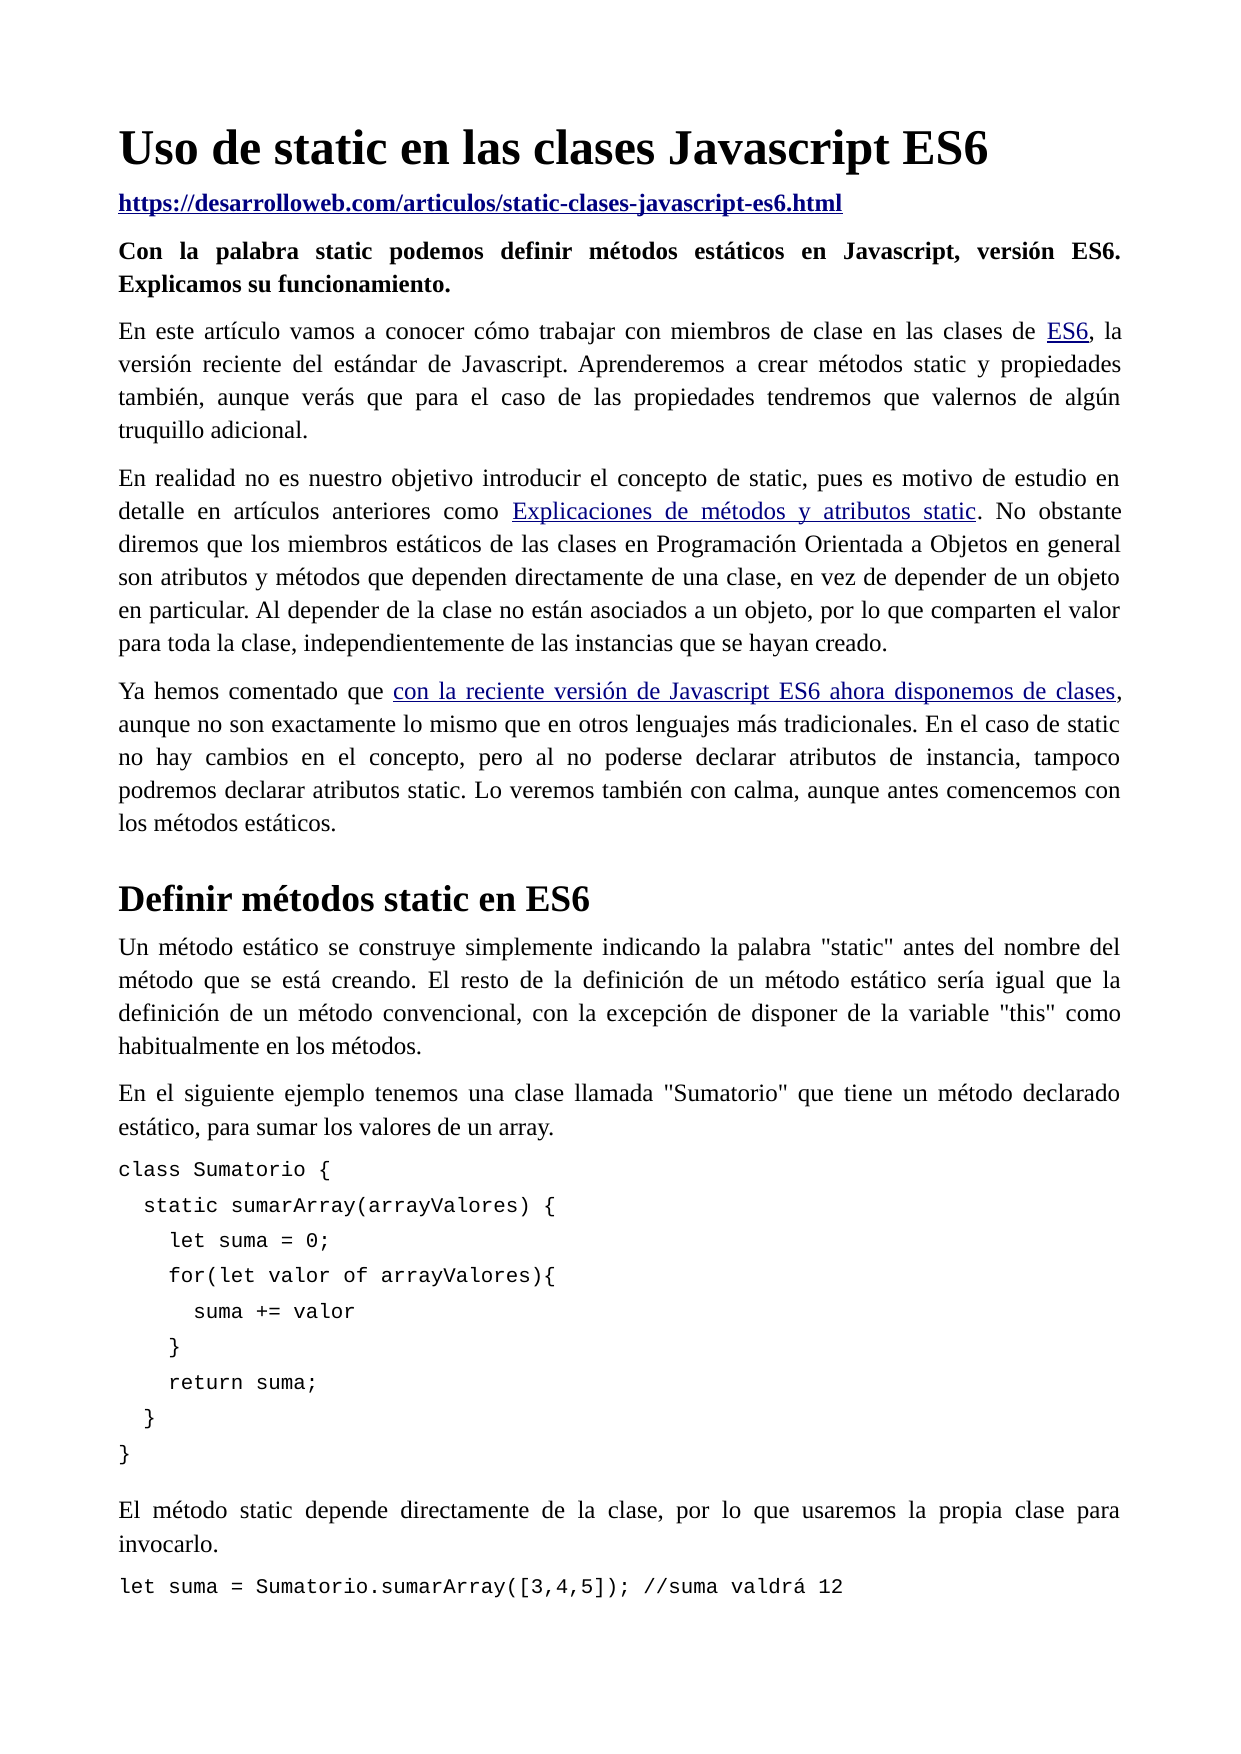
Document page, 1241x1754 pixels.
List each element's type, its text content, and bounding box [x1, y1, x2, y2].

text class Sumatorio { [118, 1159, 1122, 1183]
text En realidad no es nuestro objetivo introducir el concepto de static, pues es motivo de estudio en detalle en artículos anteriores como Explicaciones de métodos y atributos static. No obstante diremos que los miembros estáticos de las clases en Programación Orientada a Objetos en general son atributos y métodos que dependen directamente de una clase, en vez de depender de un objeto en particular. Al depender de la clase no están asociados a un objeto, por lo que comparten el valor para toda la clase, independientemente de las instancias que se hayan creado. [118, 463, 1122, 657]
text suma += valor [118, 1301, 1122, 1324]
text } [118, 1442, 1122, 1466]
text return suma; [118, 1372, 1122, 1395]
text let suma = Sumatorio.sumarArray([3,4,5]); //suma valdrá 12 [118, 1576, 1122, 1600]
text } [118, 1407, 1122, 1431]
text } [118, 1336, 1122, 1360]
text En este artículo vamos a conocer cómo trabajar con miembros de clase en las clases de ES6, la versión reciente del estándar de Javascript. Aprenderemos a crear métodos static y propiedades también, aunque verás que para el caso de las propiedades tendremos que valernos de algún truquillo adicional. [118, 316, 1122, 444]
text for(let valor of arrayValores){ [118, 1265, 1122, 1289]
text Un método estático se construye simplemente indicando la palabra "static" antes del nombre del método que se está creando. El resto de la definición de un método estático sería igual que la definición de un método convencional, con la excepción de disponer de la variable "this" como habitualmente en los métodos. [118, 932, 1122, 1060]
text Ya hemos comentado que con la reciente versión de Javascript ES6 ahora disponemos de clases, aunque no son exactamente lo mismo que en otros lenguajes más tradicionales. En el caso de static no hay cambios en el concepto, pero al no poderse declarar atributos de instancia, tampoco podremos declarar atributos static. Lo veremos también con calma, aunque antes comencemos con los métodos estáticos. [118, 676, 1122, 837]
text static sumarArray(arrayValores) { [118, 1194, 1122, 1218]
subtitle Definir métodos static en ES6 [118, 876, 1122, 919]
text https://desarrolloweb.com/articulos/static-clases-javascript-es6.html [118, 188, 1122, 217]
text let suma = 0; [118, 1230, 1122, 1254]
text En el siguiente ejemplo tenemos una clase llamada "Sumatorio" que tiene un método declarado estático, para sumar los valores de un array. [118, 1078, 1122, 1140]
text Con la palabra static podemos definir métodos estáticos en Javascript, versión ES6. Explicamos su funcionamiento. [118, 236, 1122, 297]
subtitle Uso de static en las clases Javascript ES6 [118, 118, 1122, 176]
text El método static depende directamente de la clase, por lo que usaremos la propia clase para invocarlo. [118, 1496, 1122, 1557]
